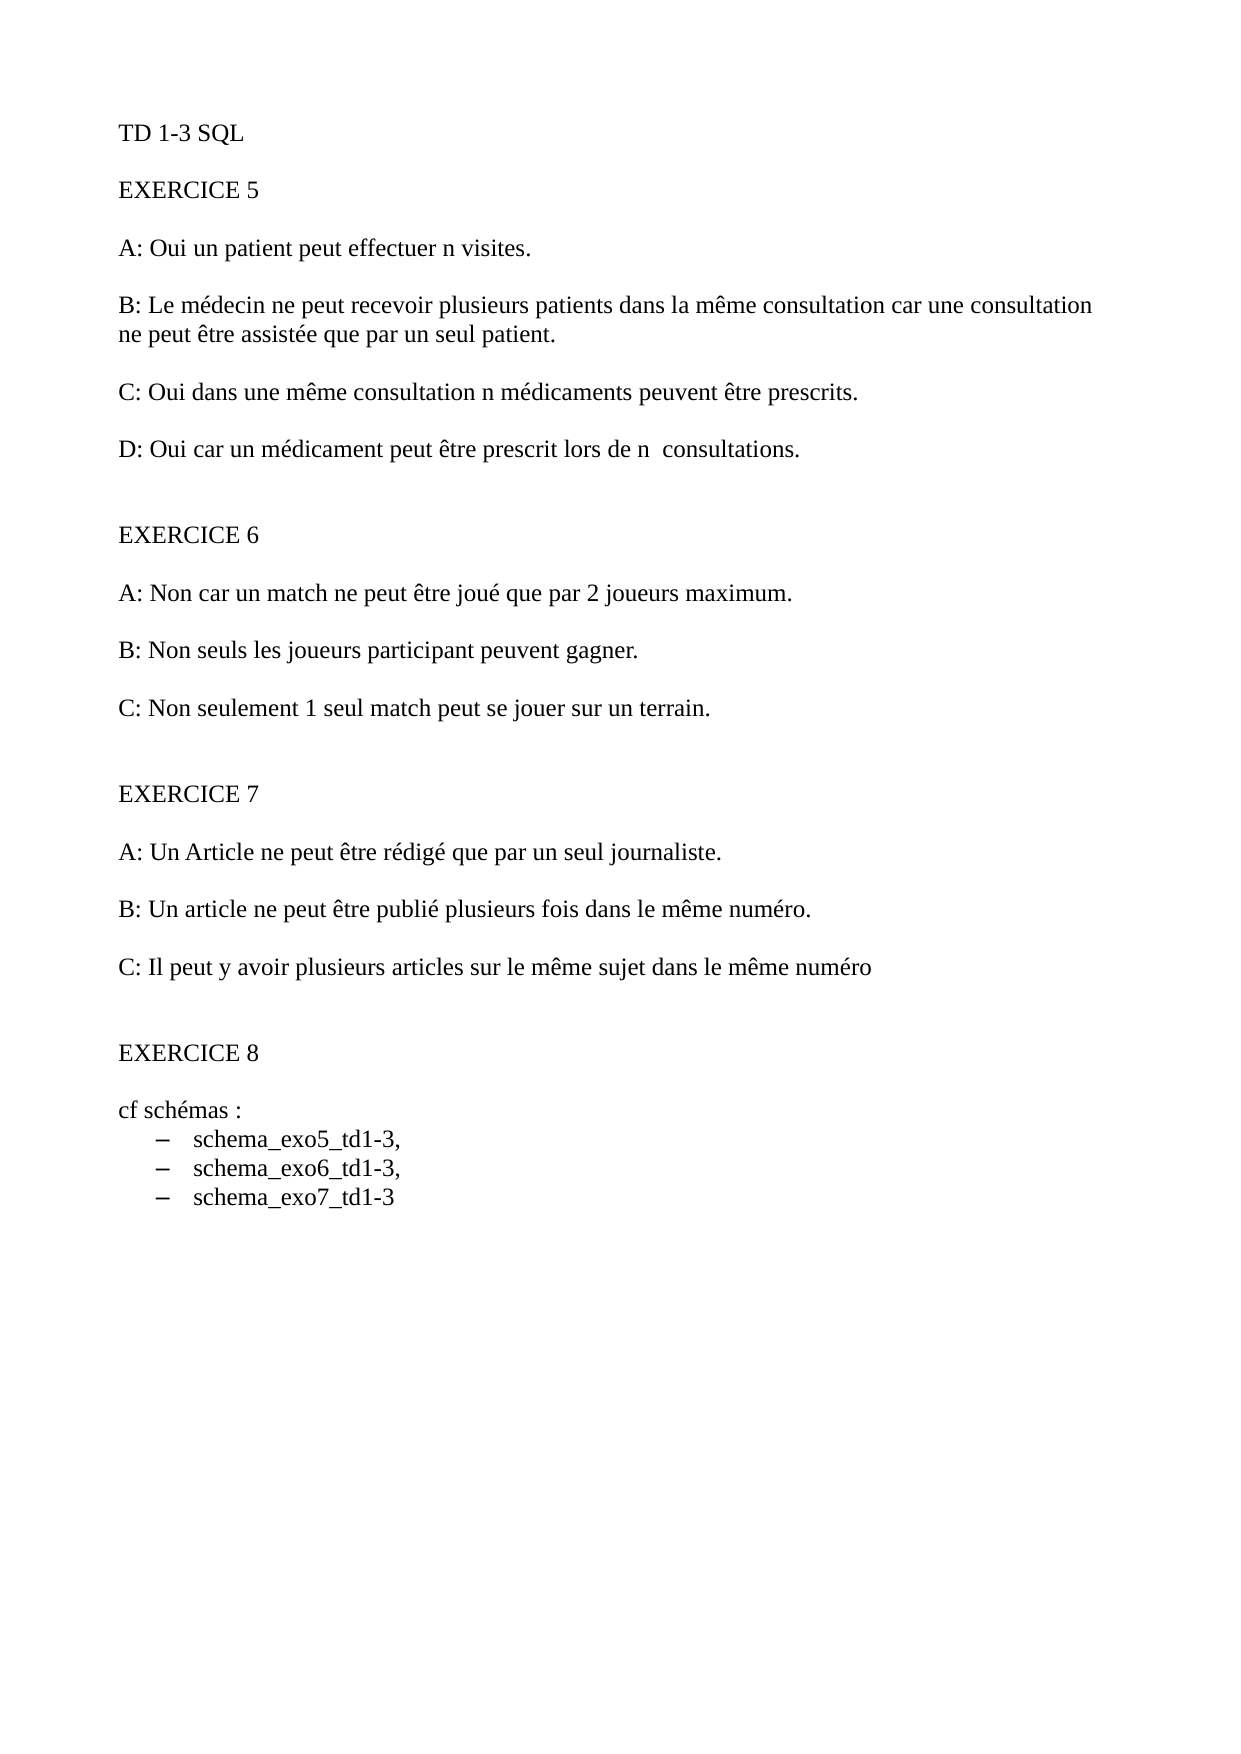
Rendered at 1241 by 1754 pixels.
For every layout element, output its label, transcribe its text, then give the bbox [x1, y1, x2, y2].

text C: Oui dans une même consultation n médicaments peuvent être prescrits. [118, 377, 1122, 406]
text A: Un Article ne peut être rédigé que par un seul journaliste. [118, 837, 1122, 866]
text B: Le médecin ne peut recevoir plusieurs patients dans la même consultation car une consultation ne peut être assistée que par un seul patient. [118, 291, 1122, 348]
text B: Un article ne peut être publié plusieurs fois dans le même numéro. [118, 894, 1122, 923]
text EXERCICE 6 [118, 521, 1122, 549]
text C: Non seulement 1 seul match peut se jouer sur un terrain. [118, 693, 1122, 722]
text EXERCICE 8 [118, 1038, 1122, 1067]
list schema_exo5_td1-3, [156, 1124, 1122, 1153]
text D: Oui car un médicament peut être prescrit lors de n consultations. [118, 434, 1122, 463]
list schema_exo7_td1-3 [156, 1182, 1122, 1211]
text cf schémas : [118, 1096, 1122, 1124]
text B: Non seuls les joueurs participant peuvent gagner. [118, 636, 1122, 664]
list schema_exo6_td1-3, [156, 1153, 1122, 1182]
text C: Il peut y avoir plusieurs articles sur le même sujet dans le même numéro [118, 952, 1122, 981]
text EXERCICE 7 [118, 779, 1122, 808]
text EXERCICE 5 [118, 176, 1122, 204]
text A: Oui un patient peut effectuer n visites. [118, 233, 1122, 262]
text A: Non car un match ne peut être joué que par 2 joueurs maximum. [118, 578, 1122, 607]
text TD 1-3 SQL [118, 118, 1122, 147]
